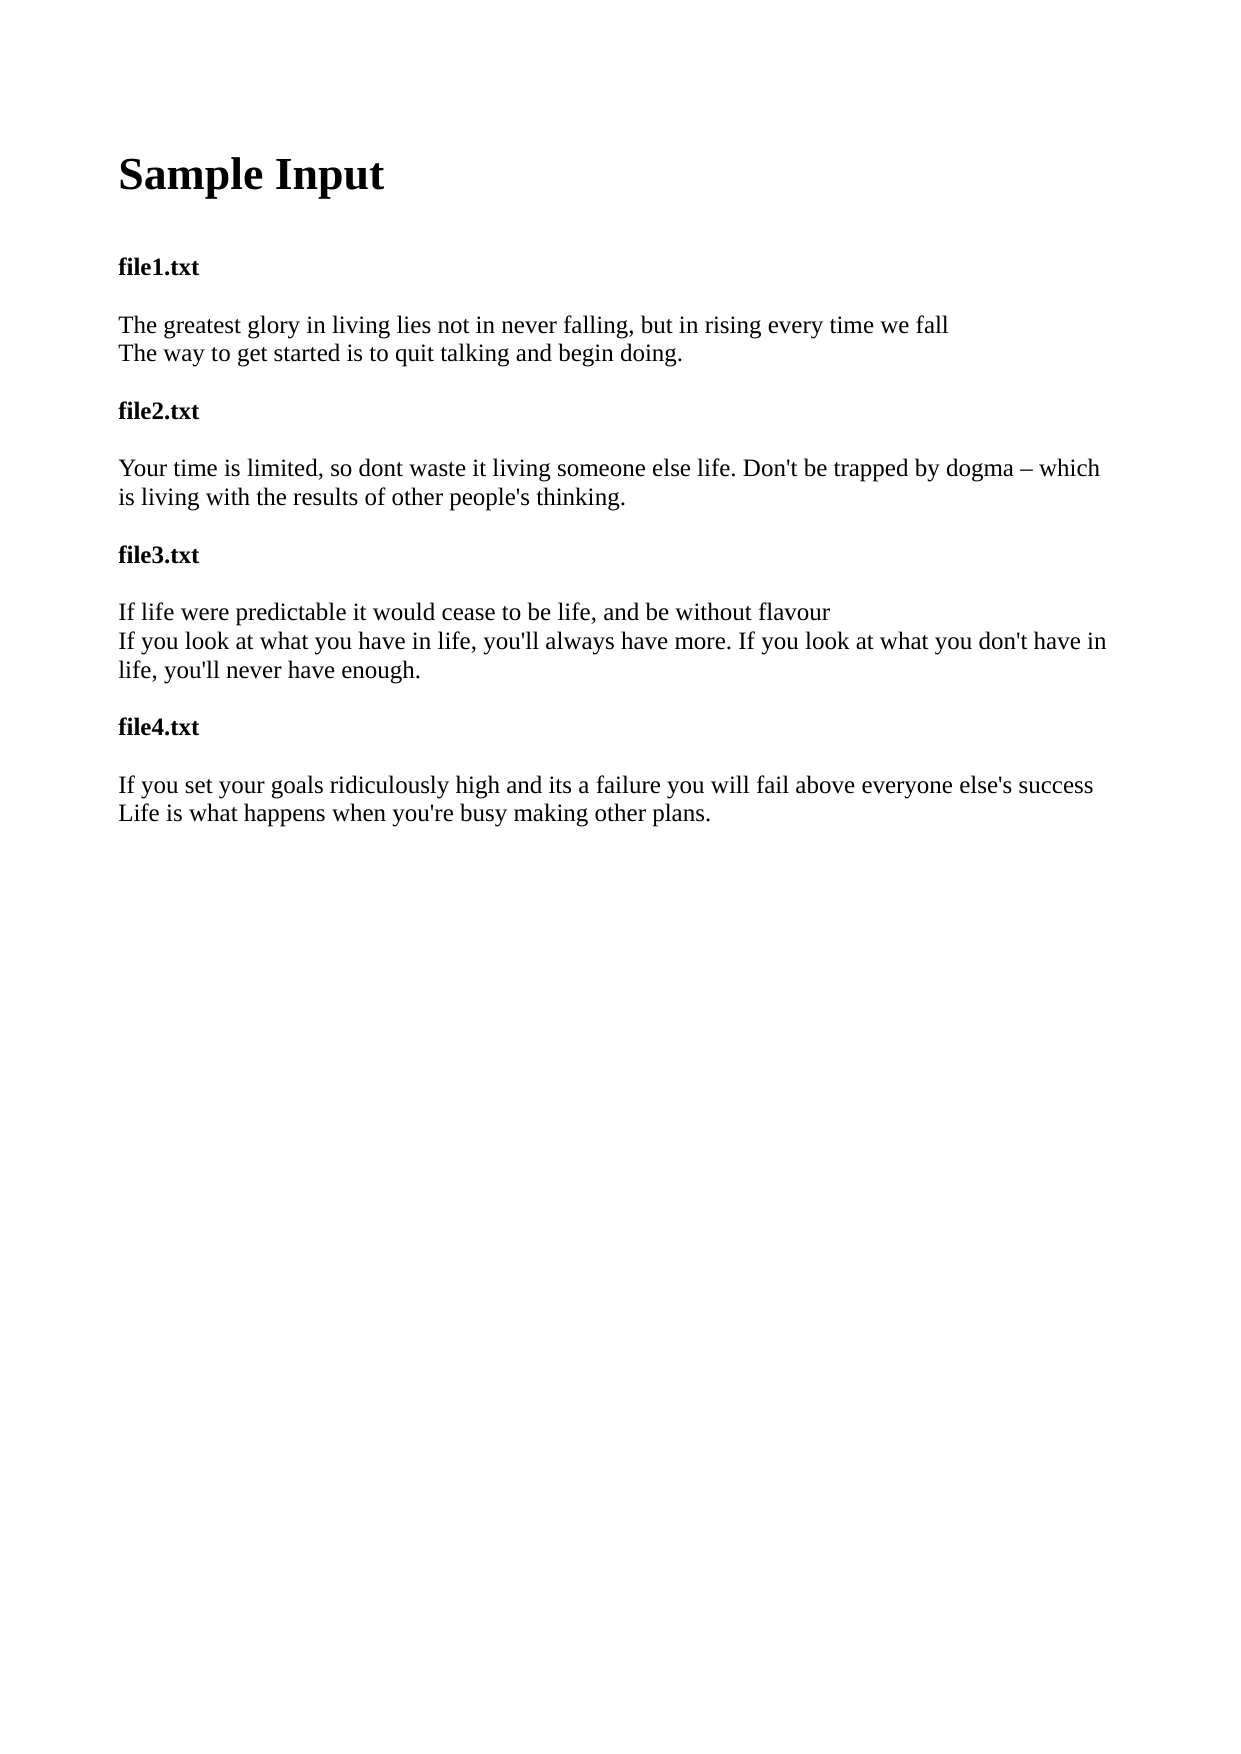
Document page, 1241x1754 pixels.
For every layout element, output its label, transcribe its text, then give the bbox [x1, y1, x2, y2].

text file3.txt [118, 540, 1122, 568]
text If life were predictable it would cease to be life, and be without flavour [118, 597, 1122, 626]
text If you look at what you have in life, you'll always have more. If you look at what you don't have in life, you'll never have enough. [118, 626, 1122, 683]
text Life is what happens when you're busy making other plans. [118, 798, 1122, 827]
text If you set your goals ridiculously high and its a failure you will fail above everyone else's success [118, 770, 1122, 798]
text file4.txt [118, 712, 1122, 741]
text [118, 118, 1122, 147]
text Your time is limited, so dont waste it living someone else life. Don't be trapped by dogma – which is living with the results of other people's thinking. [118, 453, 1122, 511]
text Sample Input [118, 147, 1122, 199]
text The way to get started is to quit talking and begin doing. [118, 338, 1122, 367]
text file1.txt [118, 252, 1122, 281]
text file2.txt [118, 396, 1122, 425]
text The greatest glory in living lies not in never falling, but in rising every time we fall [118, 310, 1122, 338]
